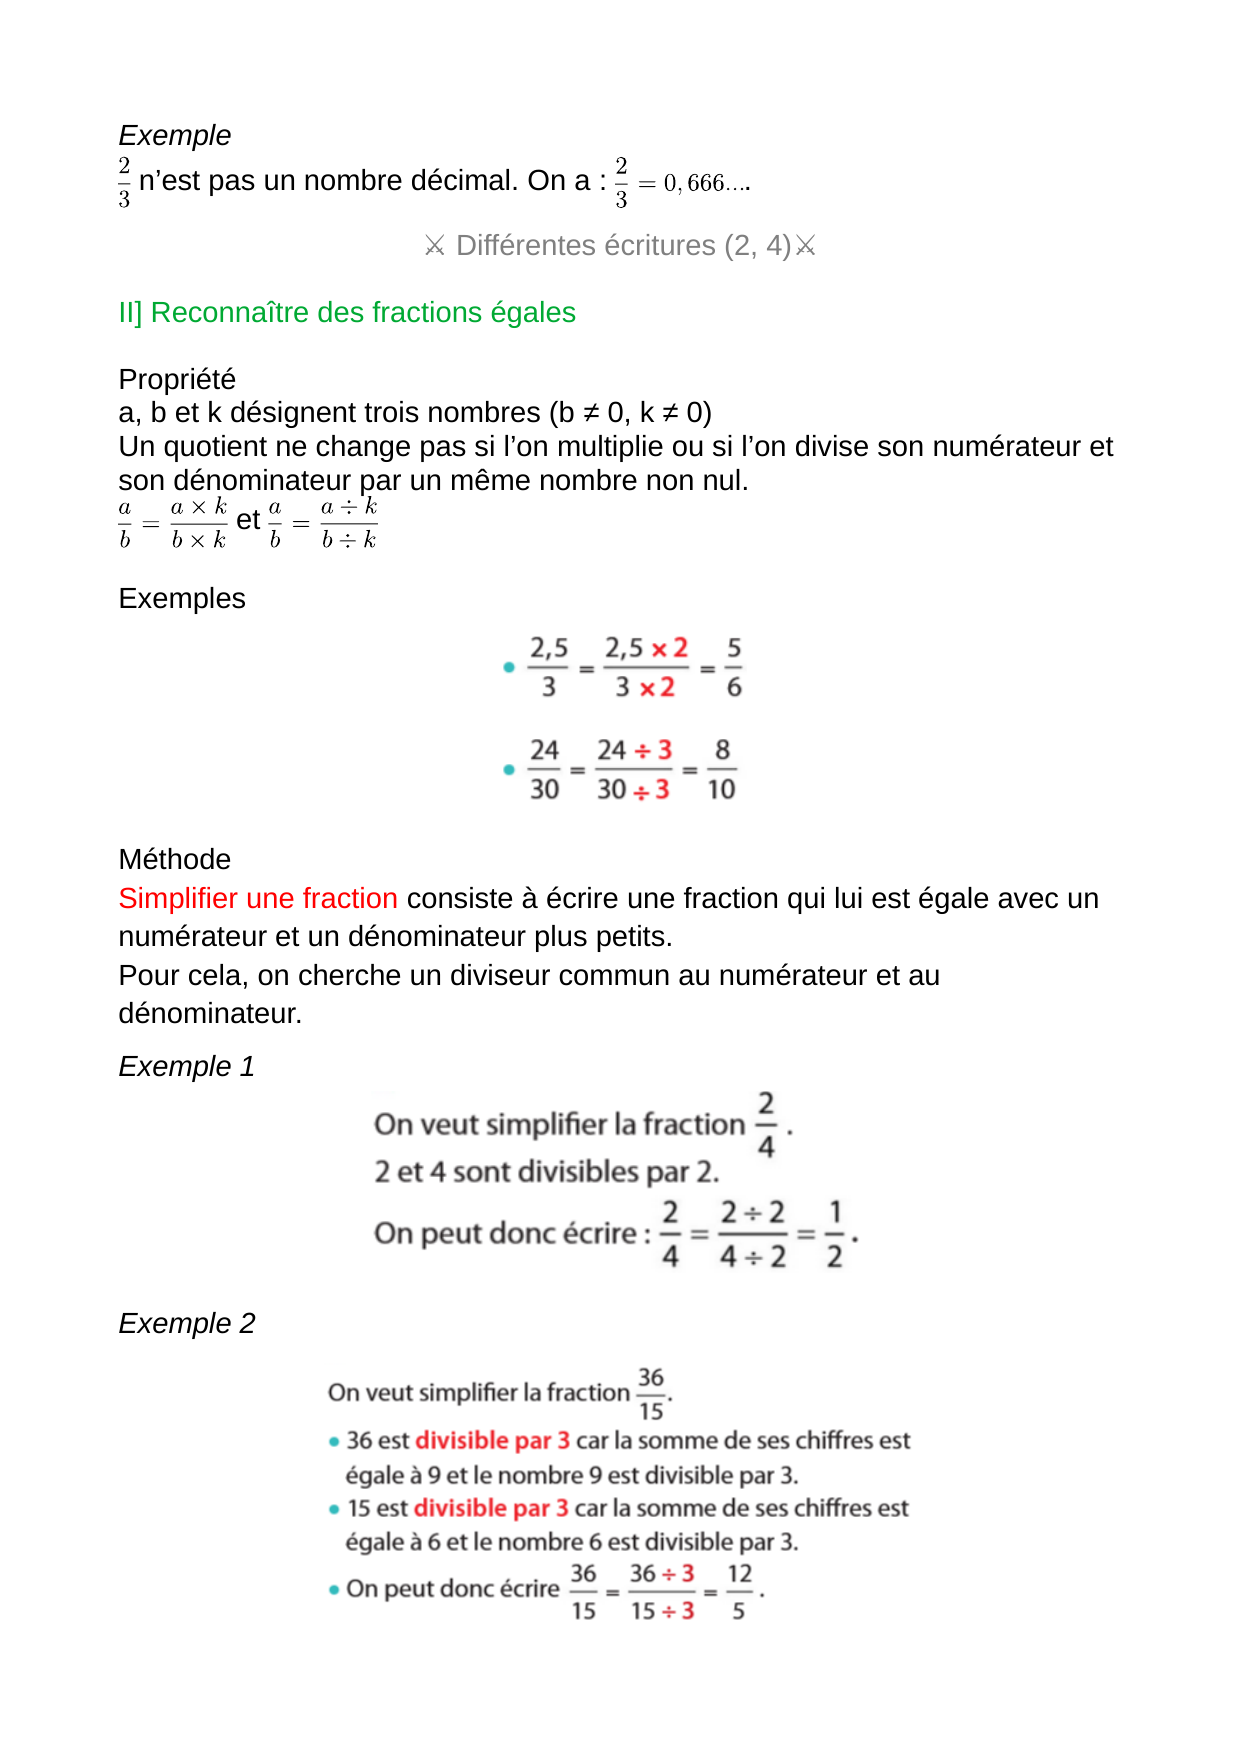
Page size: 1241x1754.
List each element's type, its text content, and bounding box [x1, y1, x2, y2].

text et [222, 496, 367, 548]
picture [493, 629, 748, 809]
text Propriété [118, 362, 1122, 395]
text Un quotient ne change pas si l’on multiplie ou si l’on divise son numérateur et son dénominateur par un même nombre non nul. [118, 429, 1122, 496]
text Méthode Simplifier une fraction consiste à écrire une fraction qui lui est égale avec un numérateur et un dénominateur plus petits. Pour cela, on cherche un diviseur commun au numérateur et au dénominateur. [118, 842, 1122, 1030]
picture [323, 1363, 917, 1629]
text Exemple n’est pas un nombre décimal. On a : . [118, 118, 1122, 208]
text [372, 496, 1122, 548]
text II] Reconnaître des fractions égales [118, 295, 1122, 328]
text ⚔️ Différentes écritures (2, 4)⚔️ [118, 228, 1122, 261]
picture [371, 1091, 869, 1273]
text a, b et k désignent trois nombres (b ≠ 0, k ≠ 0) [118, 395, 1122, 429]
text Exemple 1 [118, 1049, 1122, 1083]
text Exemples [118, 582, 1122, 615]
text Exemple 2 [118, 1307, 1122, 1340]
